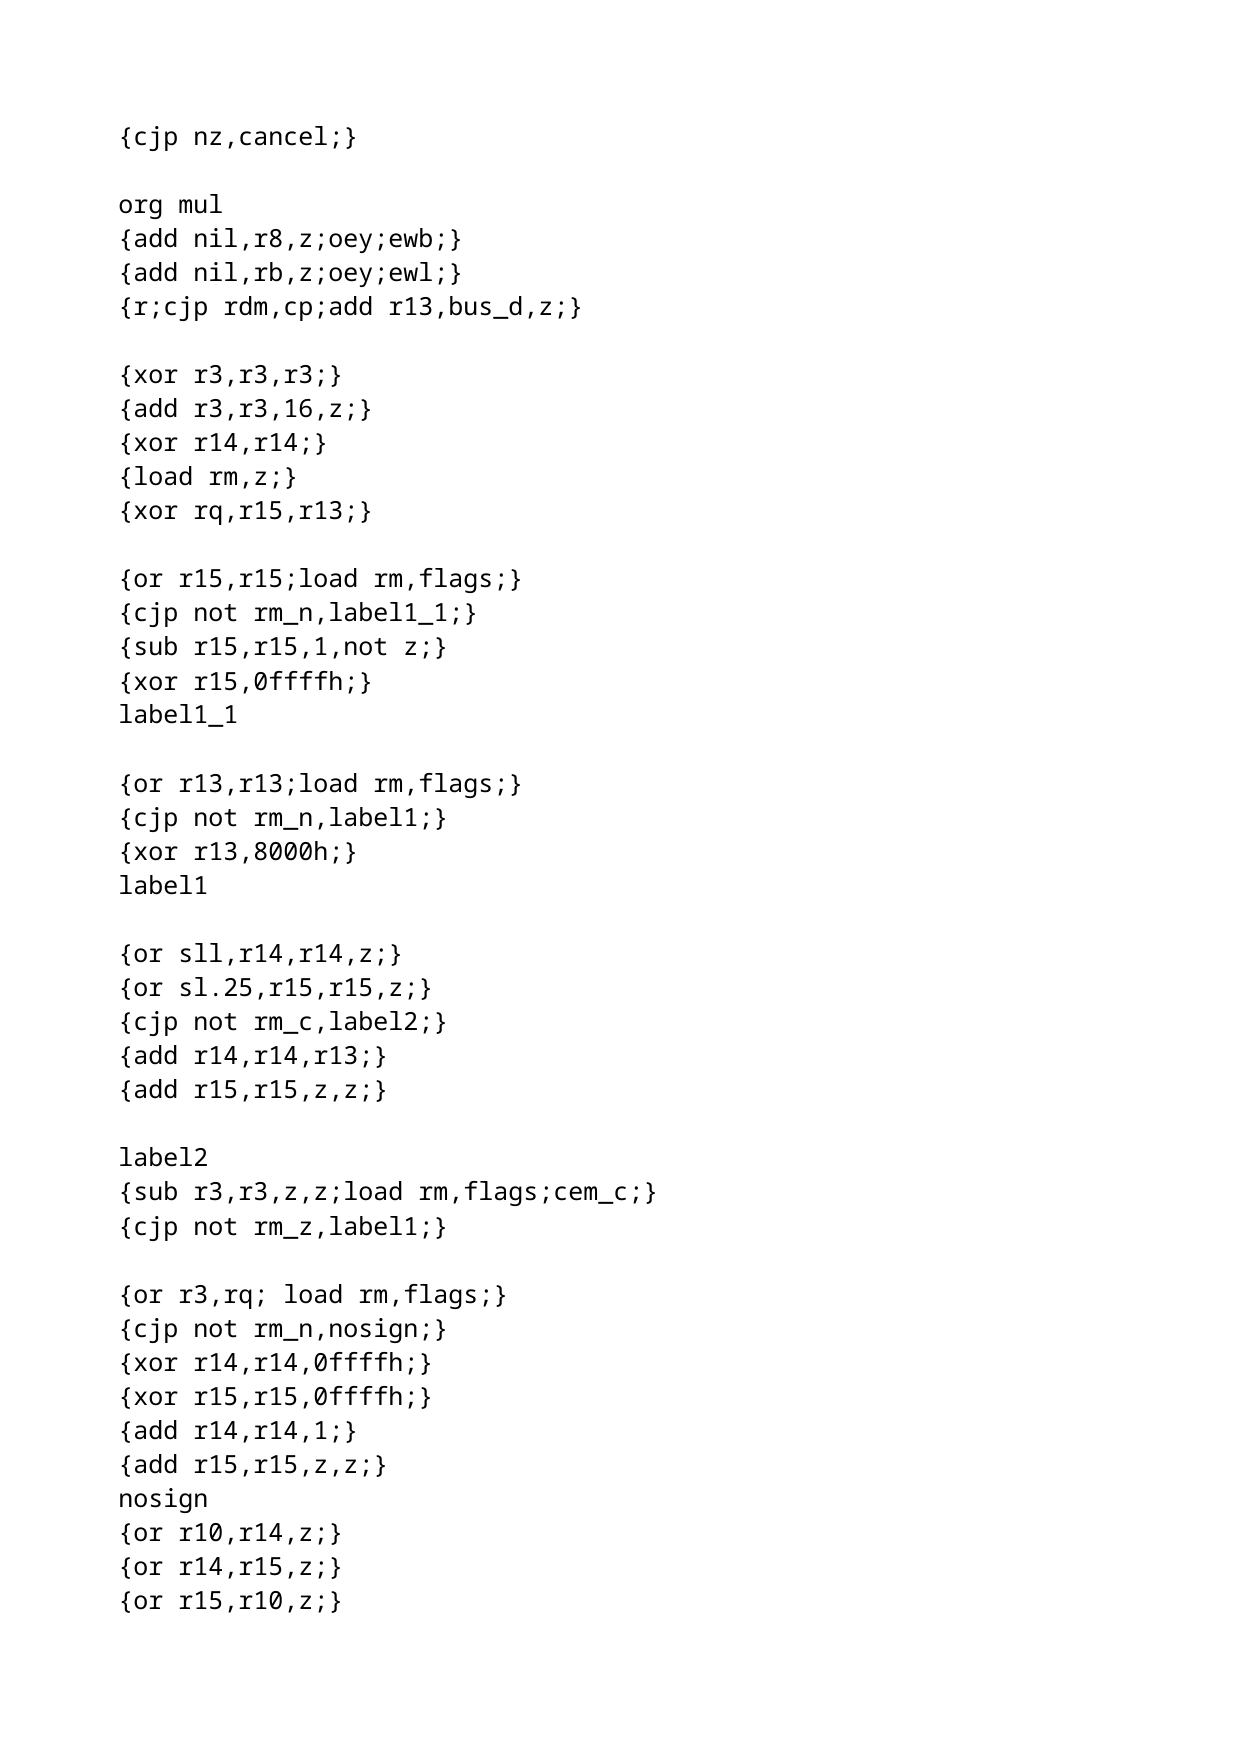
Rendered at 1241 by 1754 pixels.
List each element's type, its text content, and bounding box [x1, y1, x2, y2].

text {xor r15,0ffffh;} [118, 663, 1122, 697]
text {or r14,r15,z;} [118, 1549, 1122, 1583]
text {cjp not rm_n,label1;} [118, 799, 1122, 833]
text nosign [118, 1481, 1122, 1515]
text label1_1 [118, 697, 1122, 731]
text {add r15,r15,z,z;} [118, 1447, 1122, 1481]
text {cjp not rm_n,label1_1;} [118, 595, 1122, 629]
text {cjp not rm_n,nosign;} [118, 1310, 1122, 1344]
text {cjp not rm_c,label2;} [118, 1004, 1122, 1038]
text {or sl.25,r15,r15,z;} [118, 970, 1122, 1004]
text {sub r3,r3,z,z;load rm,flags;cem_c;} [118, 1174, 1122, 1208]
text {add nil,r8,z;oey;ewb;} [118, 220, 1122, 254]
text label2 [118, 1140, 1122, 1174]
text {cjp not rm_z,label1;} [118, 1208, 1122, 1242]
text {or r10,r14,z;} [118, 1515, 1122, 1549]
text {xor r3,r3,r3;} [118, 357, 1122, 391]
text {or r3,rq; load rm,flags;} [118, 1276, 1122, 1310]
text {add nil,rb,z;oey;ewl;} [118, 254, 1122, 288]
text {xor rq,r15,r13;} [118, 493, 1122, 527]
text {xor r15,r15,0ffffh;} [118, 1378, 1122, 1412]
text {cjp nz,cancel;} [118, 118, 1122, 152]
text {add r14,r14,1;} [118, 1412, 1122, 1447]
text {r;cjp rdm,cp;add r13,bus_d,z;} [118, 288, 1122, 322]
text {sub r15,r15,1,not z;} [118, 629, 1122, 663]
text {add r14,r14,r13;} [118, 1038, 1122, 1072]
text {xor r14,r14,0ffffh;} [118, 1344, 1122, 1378]
text {add r3,r3,16,z;} [118, 391, 1122, 425]
text {add r15,r15,z,z;} [118, 1072, 1122, 1106]
text {or sll,r14,r14,z;} [118, 936, 1122, 970]
text {load rm,z;} [118, 459, 1122, 493]
text {or r13,r13;load rm,flags;} [118, 765, 1122, 799]
text {xor r13,8000h;} [118, 833, 1122, 867]
text label1 [118, 867, 1122, 902]
text {xor r14,r14;} [118, 425, 1122, 459]
text org mul [118, 186, 1122, 220]
text {or r15,r15;load rm,flags;} [118, 561, 1122, 595]
text {or r15,r10,z;} [118, 1583, 1122, 1617]
